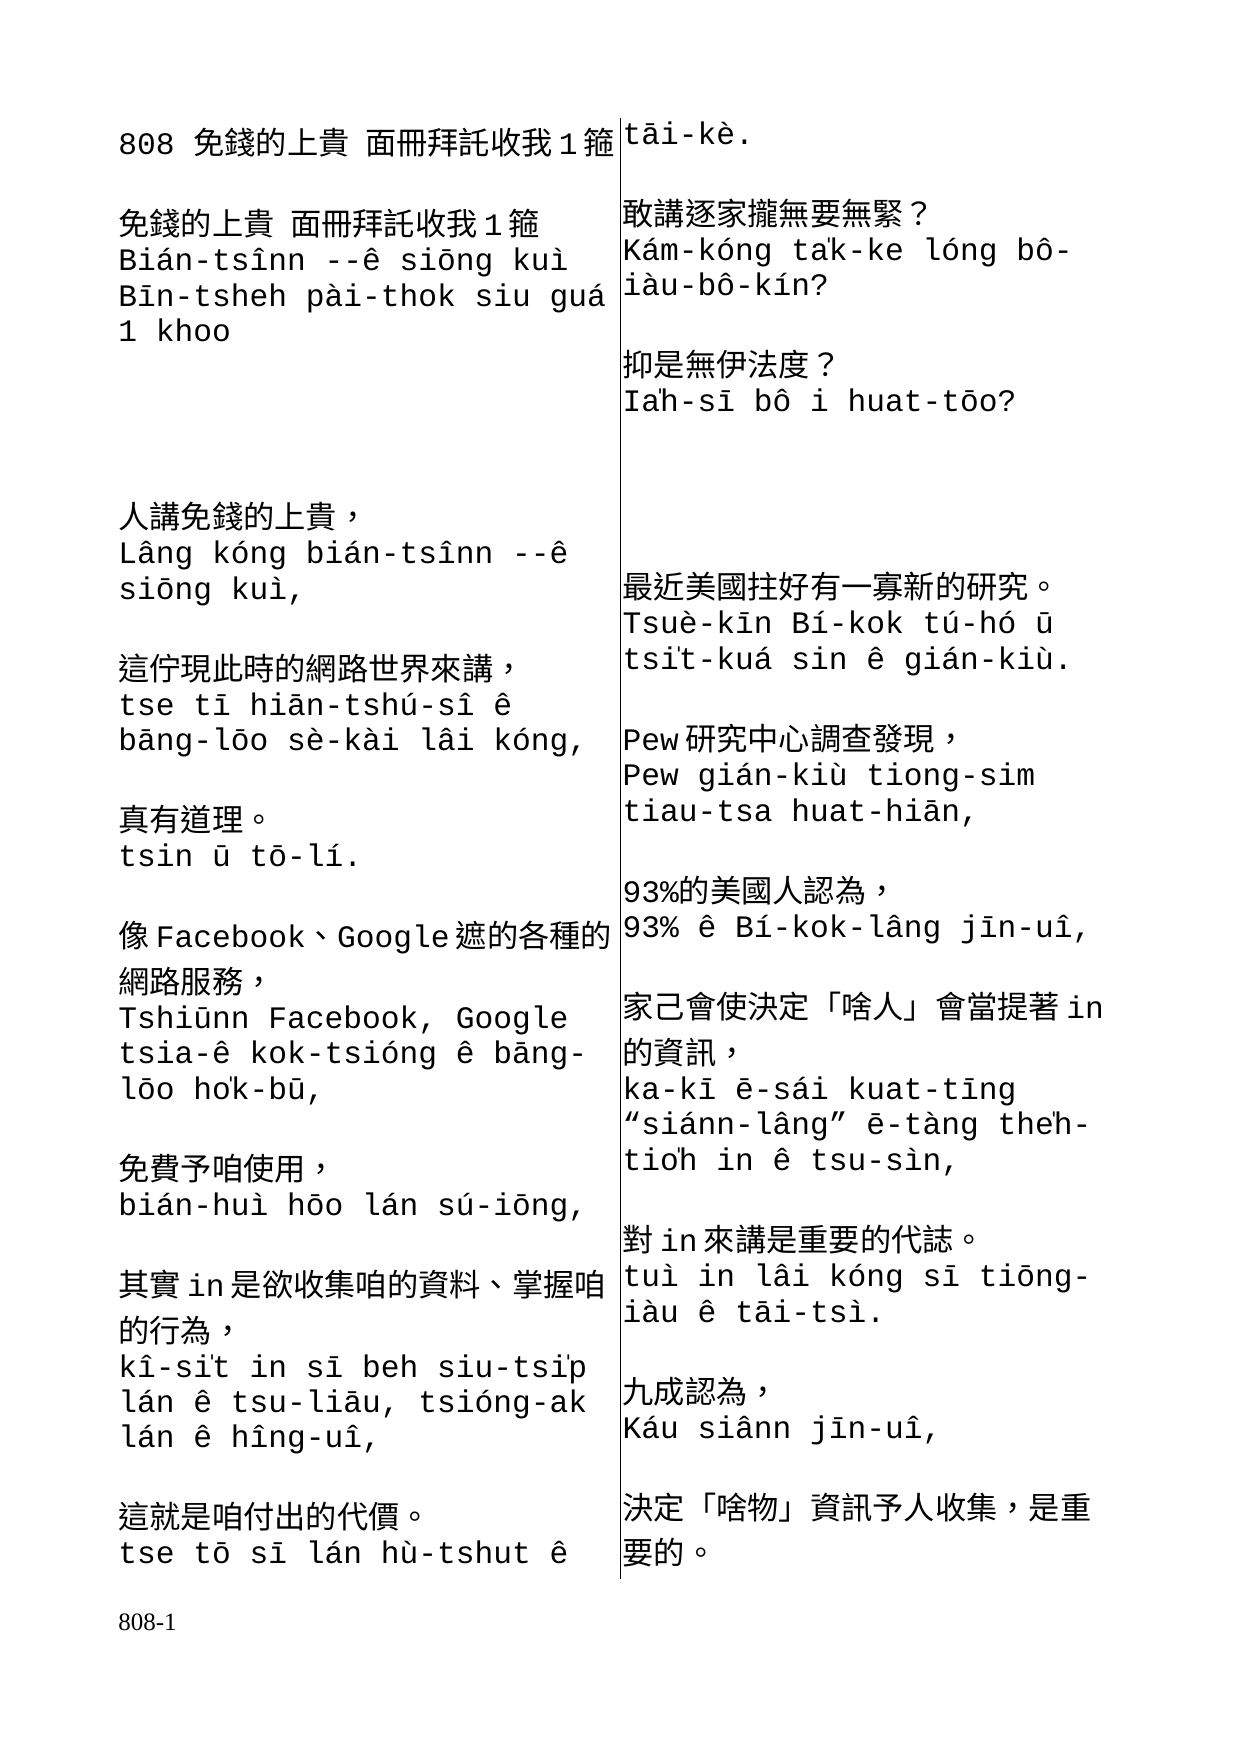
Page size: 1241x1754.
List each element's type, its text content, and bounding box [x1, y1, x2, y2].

text Kám-kóng ta̍k-ke lóng bô-iàu-bô-kín? [622, 234, 1122, 305]
text tse tō sī lán hù-tshut ê [118, 1538, 618, 1573]
text tsin ū tō-lí. [118, 841, 618, 876]
text 免費予咱使用， [118, 1144, 618, 1189]
text 這就是咱付出的代價。 [118, 1493, 618, 1538]
text 808 免錢的上貴 面冊拜託收我1箍 [118, 118, 618, 164]
text Káu siânn jīn-uî, [622, 1412, 1122, 1447]
text 真有道理。 [118, 796, 618, 841]
text Bián-tsînn --ê siōng kuì Bīn-tsheh pài-thok siu guá 1 khoo [118, 245, 618, 351]
text 人講免錢的上貴， [118, 493, 618, 538]
text 抑是無伊法度？ [622, 340, 1122, 386]
text Lâng kóng bián-tsînn --ê siōng kuì, [118, 538, 618, 609]
text kî-si̍t in sī beh siu-tsi̍p lán ê tsu-liāu, tsióng-ak lán ê hîng-uî, [118, 1351, 618, 1457]
text Pew gián-kiù tiong-sim tiau-tsa huat-hiān, [622, 760, 1122, 831]
text Ia̍h-sī bô i huat-tōo? [622, 386, 1122, 421]
text bián-huì hōo lán sú-iōng, [118, 1189, 618, 1225]
text ka-kī ē-sái kuat-tīng “siánn-lâng” ē-tàng the̍h-tio̍h in ê tsu-sìn, [622, 1073, 1122, 1179]
text 免錢的上貴 面冊拜託收我1箍 [118, 199, 618, 245]
text 九成認為， [622, 1367, 1122, 1412]
text 敢講逐家攏無要無緊？ [622, 189, 1122, 234]
text 像Facebook、Google遮的各種的網路服務， [118, 912, 618, 1002]
text tse tī hiān-tshú-sî ê bāng-lōo sè-kài lâi kóng, [118, 689, 618, 760]
text 這佇現此時的網路世界來講， [118, 644, 618, 689]
text tuì in lâi kóng sī tiōng-iàu ê tāi-tsì. [622, 1261, 1122, 1331]
text 93% ê Bí-kok-lâng jīn-uî, [622, 912, 1122, 947]
text 其實in是欲收集咱的資料、掌握咱的行為， [118, 1260, 618, 1351]
text Tshiūnn Facebook, Google tsia-ê kok-tsióng ê bāng-lōo ho̍k-bū, [118, 1002, 618, 1109]
text Tsuè-kīn Bí-kok tú-hó ū tsi̍t-kuá sin ê gián-kiù. [622, 608, 1122, 679]
text 最近美國拄好有一寡新的研究。 [622, 563, 1122, 608]
text 家己會使決定「啥人」會當提著in的資訊， [622, 982, 1122, 1073]
text tāi-kè. [622, 118, 1122, 153]
text 決定「啥物」資訊予人收集，是重要的。 [622, 1483, 1122, 1573]
text 對in來講是重要的代誌。 [622, 1215, 1122, 1261]
text Pew研究中心調查發現， [622, 714, 1122, 760]
text 93%的美國人認為， [622, 866, 1122, 912]
